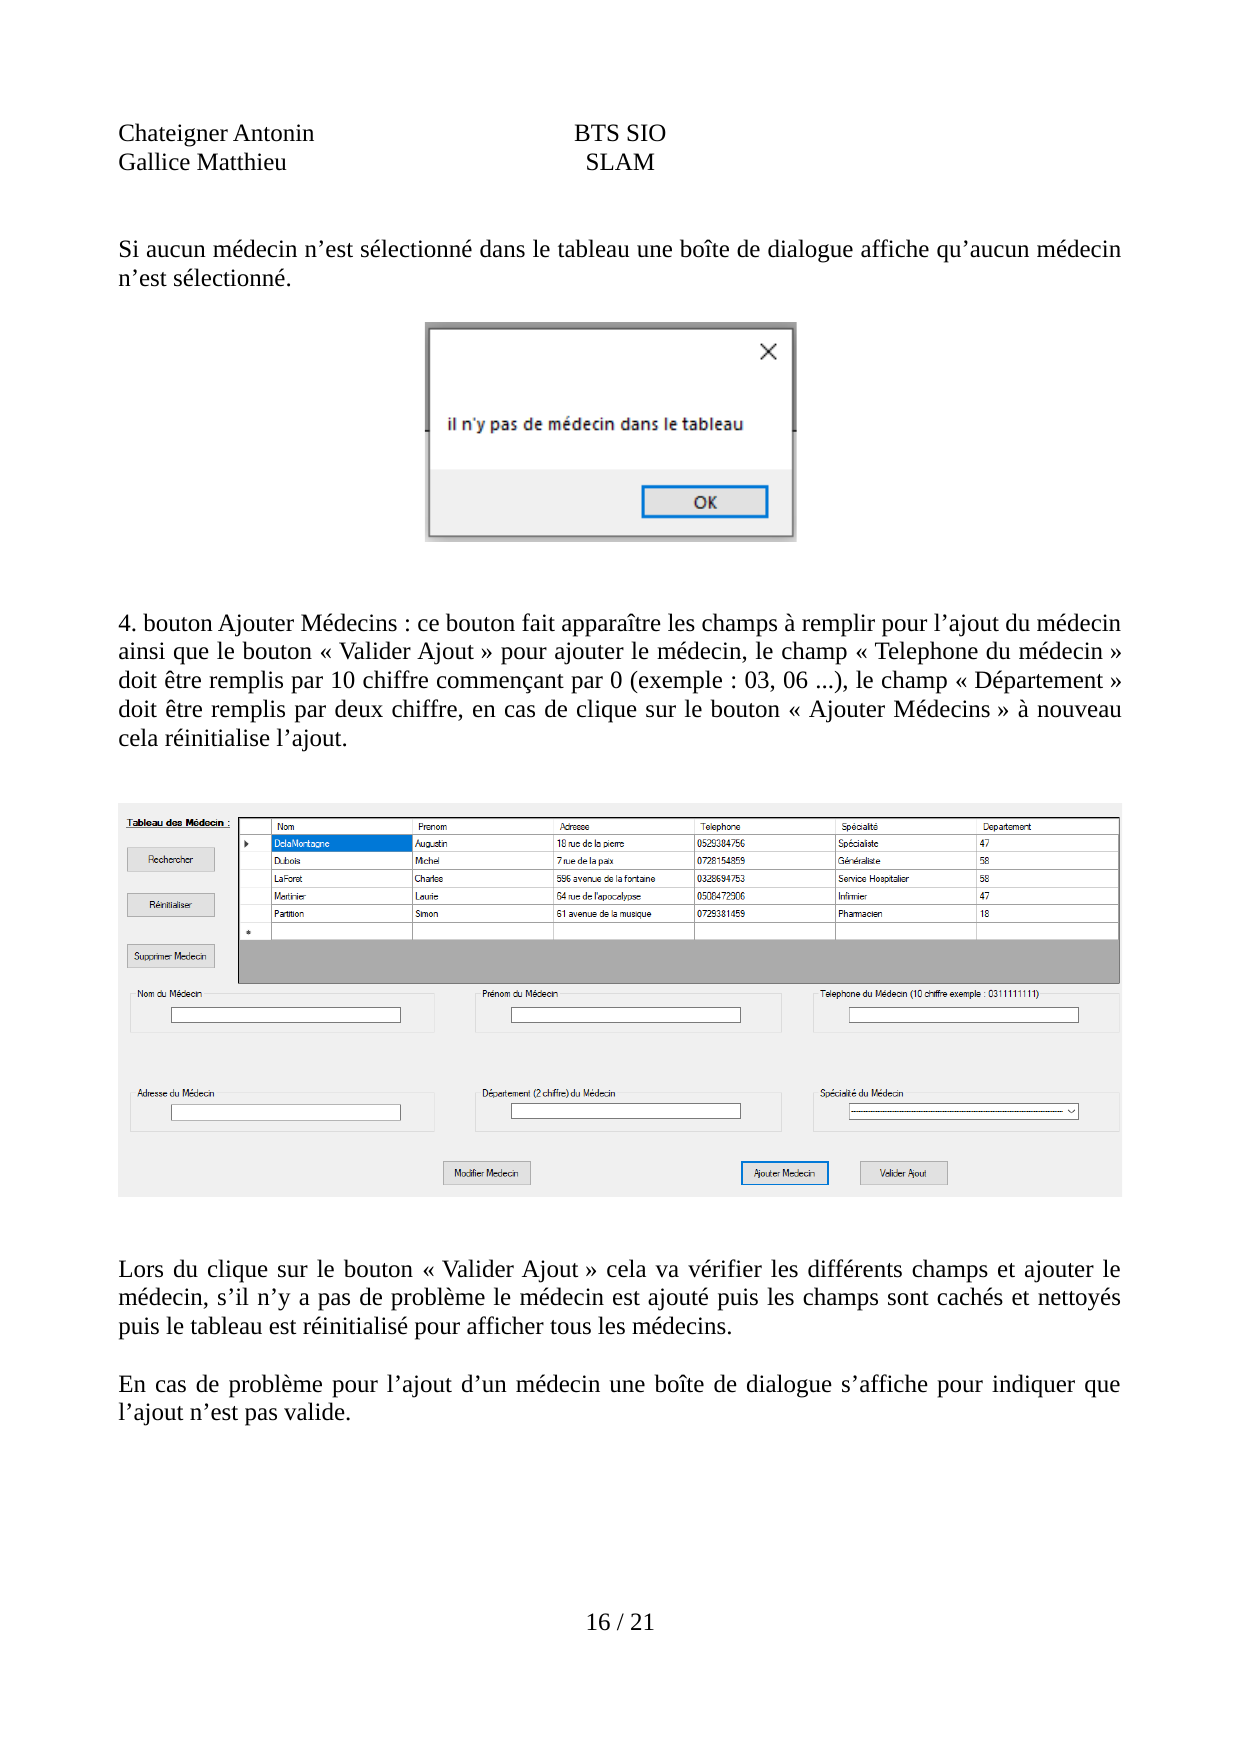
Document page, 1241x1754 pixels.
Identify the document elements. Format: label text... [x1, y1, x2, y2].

text 4. bouton Ajouter Médecins : ce bouton fait apparaître les champs à remplir pour l’ajout du médecin ainsi que le bouton « Valider Ajout » pour ajouter le médecin, le champ « Telephone du médecin » doit être remplis par 10 chiffre commençant par 0 (exemple : 03, 06 ...), le champ « Département » doit être remplis par deux chiffre, en cas de clique sur le bouton « Ajouter Médecins » à nouveau cela réinitialise l’ajout. [118, 608, 1122, 751]
text Lors du clique sur le bouton « Valider Ajout » cela va vérifier les différents champs et ajouter le médecin, s’il n’y a pas de problème le médecin est ajouté puis les champs sont cachés et nettoyés puis le tableau est réinitialisé pour afficher tous les médecins. [118, 1254, 1122, 1340]
text Si aucun médecin n’est sélectionné dans le tableau une boîte de dialogue affiche qu’aucun médecin n’est sélectionné. [118, 234, 1122, 291]
text En cas de problème pour l’ajout d’un médecin une boîte de dialogue s’affiche pour indiquer que l’ajout n’est pas valide. [118, 1369, 1122, 1426]
picture [118, 803, 1123, 1197]
picture [424, 322, 797, 542]
